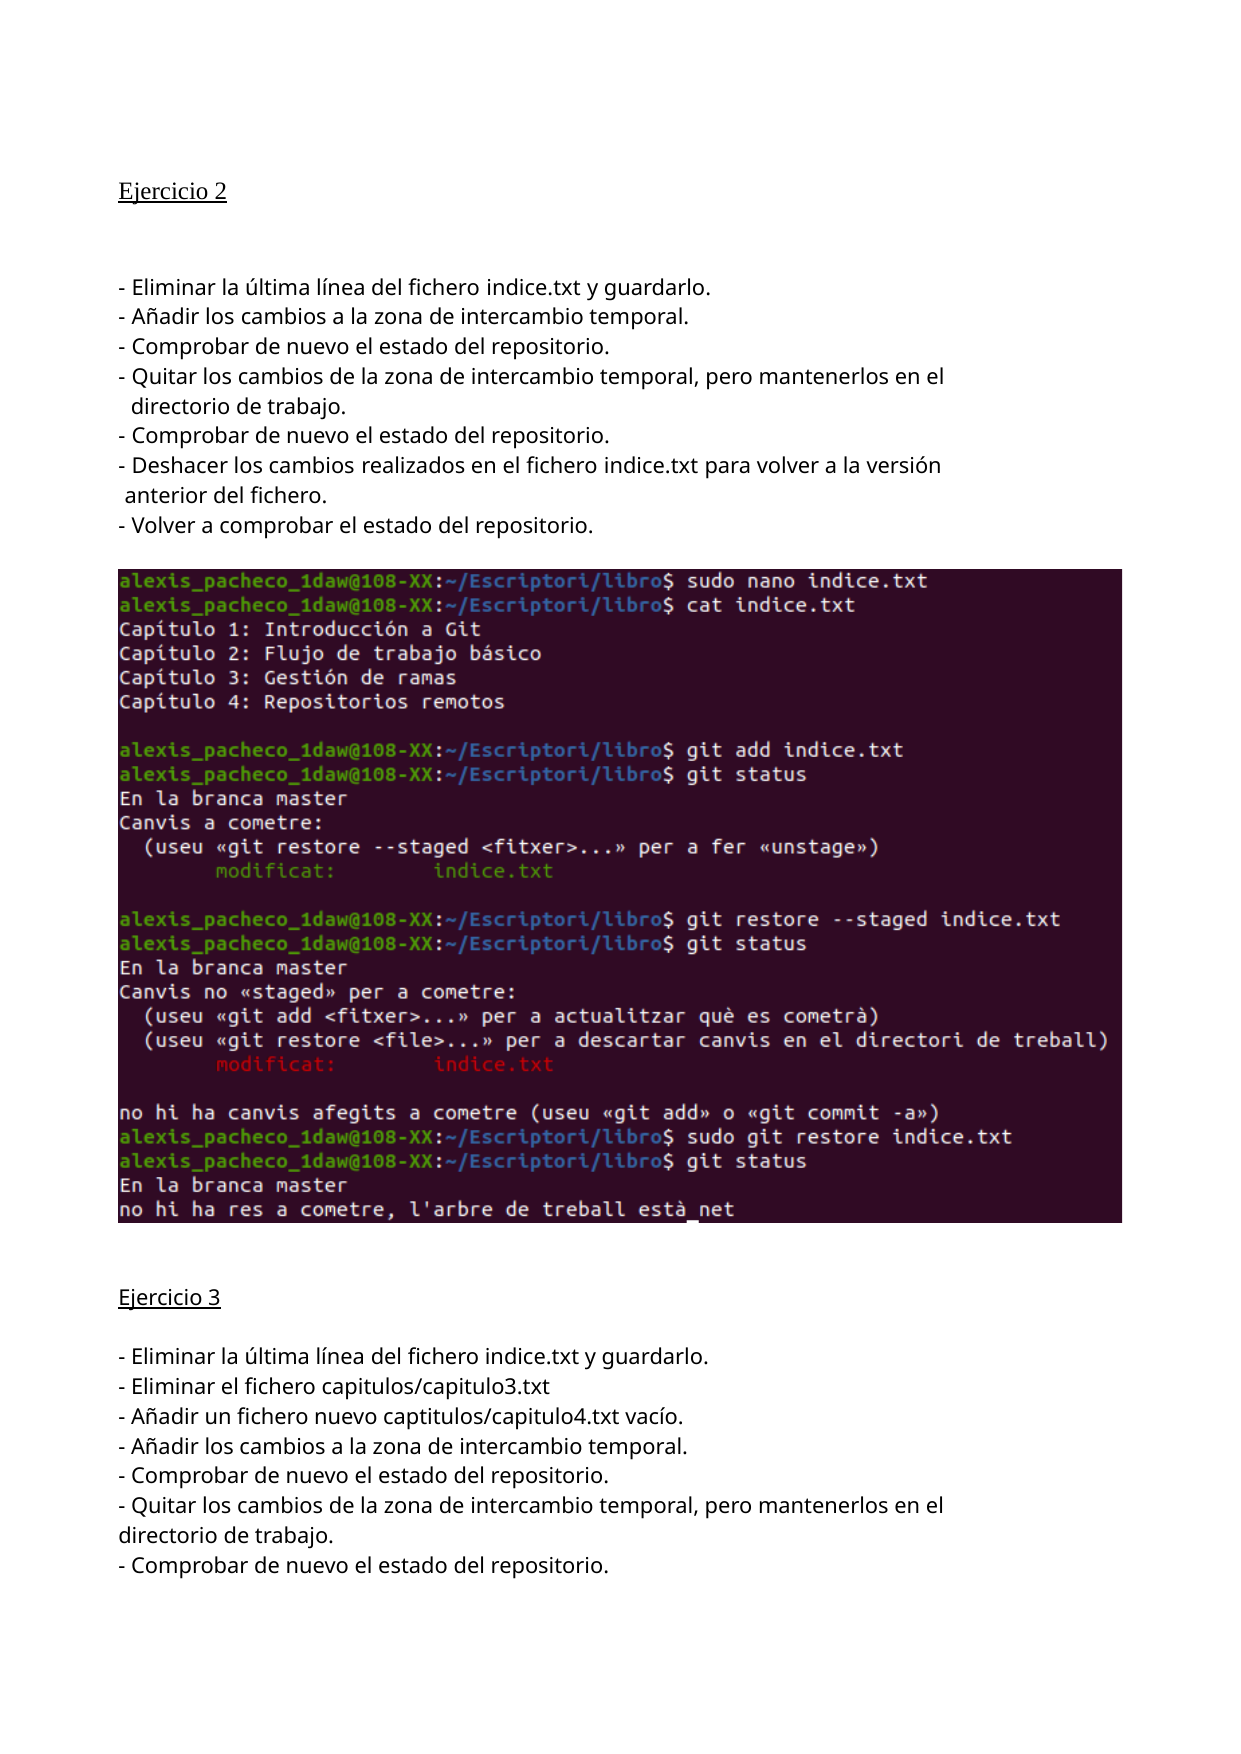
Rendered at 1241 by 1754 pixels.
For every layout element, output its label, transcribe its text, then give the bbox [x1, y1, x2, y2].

text Ejercicio 2 [118, 176, 1122, 205]
text Ejercicio 3 [118, 1282, 1122, 1312]
text - Eliminar la última línea del fichero indice.txt y guardarlo. - Eliminar el fichero capitulos/capitulo3.txt - Añadir un fichero nuevo captitulos/capitulo4.txt vacío. - Añadir los cambios a la zona de intercambio temporal. - Comprobar de nuevo el estado del repositorio. - Quitar los cambios de la zona de intercambio temporal, pero mantenerlos en el directorio de trabajo. - Comprobar de nuevo el estado del repositorio. [118, 1341, 1122, 1580]
picture [118, 569, 1123, 1223]
text - Eliminar la última línea del fichero indice.txt y guardarlo. - Añadir los cambios a la zona de intercambio temporal. - Comprobar de nuevo el estado del repositorio. - Quitar los cambios de la zona de intercambio temporal, pero mantenerlos en el directorio de trabajo. [118, 272, 1122, 421]
text - Comprobar de nuevo el estado del repositorio. - Deshacer los cambios realizados en el fichero indice.txt para volver a la versión anterior del fichero. - Volver a comprobar el estado del repositorio. [118, 421, 1122, 540]
